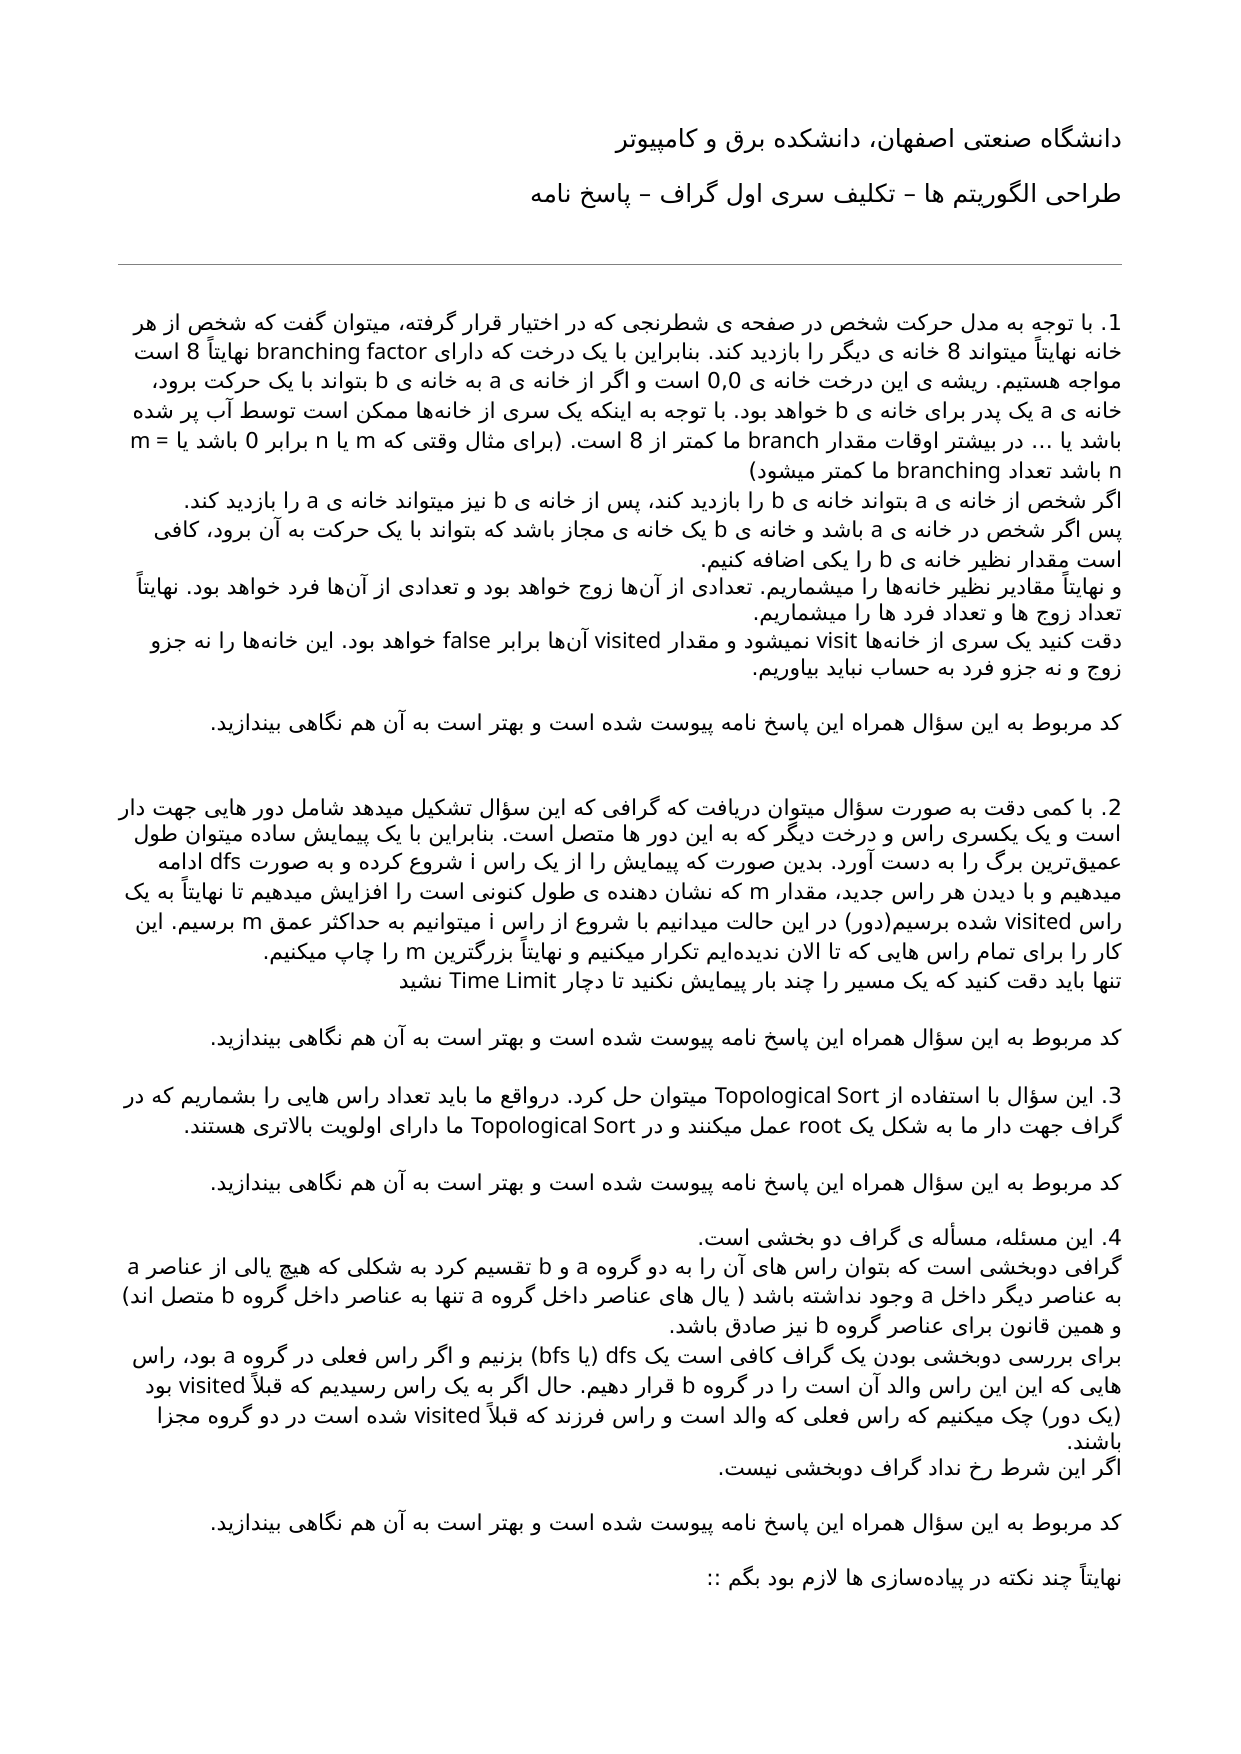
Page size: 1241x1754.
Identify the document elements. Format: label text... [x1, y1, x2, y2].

text طراحی الگوریتم ها – تکلیف سری اول گراف – پاسخ نامه [118, 180, 1122, 209]
text 1. با توجه به مدل حرکت شخص در صفحه ی شطرنجی که در اختیار قرار گرفته، میتوان گفت که شخص از هر خانه نهایتاً میتواند 8 خانه ی دیگر را بازدید کند. بنابراین با یک درخت که دارای branching factor نهایتاً 8 است مواجه هستیم. ریشه ی این درخت خانه ی 0,0 است و اگر از خانه ی a به خانه ی b بتواند با یک حرکت برود، خانه ی a یک پدر برای خانه ی b خواهد بود. با توجه به اینکه یک سری از خانه‌ها ممکن است توسط آب پر شده باشد یا … در بیشتر اوقات مقدار branch ما کمتر از 8 است. (برای مثال وقتی که m یا n برابر 0 باشد یا m = n باشد تعداد branching ما کمتر میشود) [118, 310, 1122, 485]
text پس اگر شخص در خانه ی a باشد و خانه ی b یک خانه ی مجاز باشد که بتواند با یک حرکت به آن برود، کافی است مقدار نظیر خانه ی b را یکی اضافه کنیم. [118, 514, 1122, 574]
text دانشگاه صنعتی اصفهان، دانشکده برق و کامپیوتر [118, 124, 1122, 153]
text دقت کنید یک سری از خانه‌ها visit نمیشود و مقدار visited آن‌ها برابر false خواهد بود. این خانه‌ها را نه جزو زوج و نه جزو فرد به حساب نباید بیاوریم. [118, 625, 1122, 680]
text 3. این سؤال با استفاده از Topological Sort میتوان حل کرد. در‌واقع ما باید تعداد راس هایی را بشماریم که در گراف جهت دار ما به شکل یک root عمل میکنند و در Topological Sort ما دارای اولویت بالاتری هستند. [118, 1080, 1122, 1140]
text کد مربوط به این سؤال همراه این پاسخ نامه پیوست شده است و بهتر است به آن هم نگاهی بیندازید. [118, 1025, 1122, 1051]
text 2. با کمی دقت به صورت سؤال میتوان دریافت که گرافی که این سؤال تشکیل میدهد شامل دور هایی جهت دار است و یک یکسری راس و درخت دیگر که به این دور ها متصل است. بنابراین با یک پیمایش ساده میتوان طول عمیق‌ترین برگ را به دست آورد. بدین صورت که پیمایش را از یک راس i شروع کرده و به صورت dfs ادامه میدهیم و با دیدن هر راس جدید، مقدار m که نشان دهنده ی طول کنونی است را افزایش میدهیم تا نهایتاً به یک راس visited شده برسیم(دور) در این حالت میدانیم با شروع از راس i میتوانیم به حداکثر عمق m برسیم. این کار را برای تمام راس هایی که تا الان ندیده‌ایم تکرار میکنیم و نهایتاً بزرگترین m را چاپ میکنیم. [118, 795, 1122, 966]
text تنها باید دقت کنید که یک مسیر را چند بار پیمایش نکنید تا دچار Time Limit نشید [118, 966, 1122, 995]
text اگر این شرط رخ نداد گراف دوبخشی نیست. [118, 1455, 1122, 1480]
text کد مربوط به این سؤال همراه این پاسخ نامه پیوست شده است و بهتر است به آن هم نگاهی بیندازید. [118, 1510, 1122, 1536]
text گرافی دوبخشی است که بتوان راس های آن را به دو گروه a و b تقسیم کرد به شکلی که هیچ یالی از عناصر a به عناصر دیگر داخل a وجود نداشته باشد ( یال های عناصر داخل گروه a تنها به عناصر داخل گروه b متصل اند) و همین قانون برای عناصر گروه b نیز صادق باشد. [118, 1251, 1122, 1340]
text نهایتاً چند نکته در پیاده‌سازی ها لازم بود بگم :: [118, 1566, 1122, 1591]
text برای بررسی دوبخشی بودن یک گراف کافی است یک dfs (یا bfs) بزنیم و اگر راس فعلی در گروه a بود، راس هایی که این این راس والد آن است را در گروه b قرار دهیم. حال اگر به یک راس رسیدیم که قبلاً visited بود (یک دور) چک میکنیم که راس فعلی که والد است و راس فرزند که قبلاً visited شده است در دو گروه مجزا باشند. [118, 1340, 1122, 1455]
text کد مربوط به این سؤال همراه این پاسخ نامه پیوست شده است و بهتر است به آن هم نگاهی بیندازید. [118, 1170, 1122, 1195]
text اگر شخص از خانه ی a بتواند خانه ی b را بازدید کند، پس از خانه ی b نیز میتواند خانه ی a را بازدید کند. [118, 485, 1122, 514]
text و نهایتاً مقادیر نظیر خانه‌ها را میشماریم. تعدادی از آن‌ها زوج خواهد بود و تعدادی از آن‌ها فرد خواهد بود. نهایتاً تعداد زوج ها و تعداد فرد ها را میشماریم. [118, 574, 1122, 625]
text 4. این مسئله، مسأله ی گراف دو بخشی است. [118, 1225, 1122, 1251]
text کد مربوط به این سؤال همراه این پاسخ نامه پیوست شده است و بهتر است به آن هم نگاهی بیندازید. [118, 710, 1122, 736]
